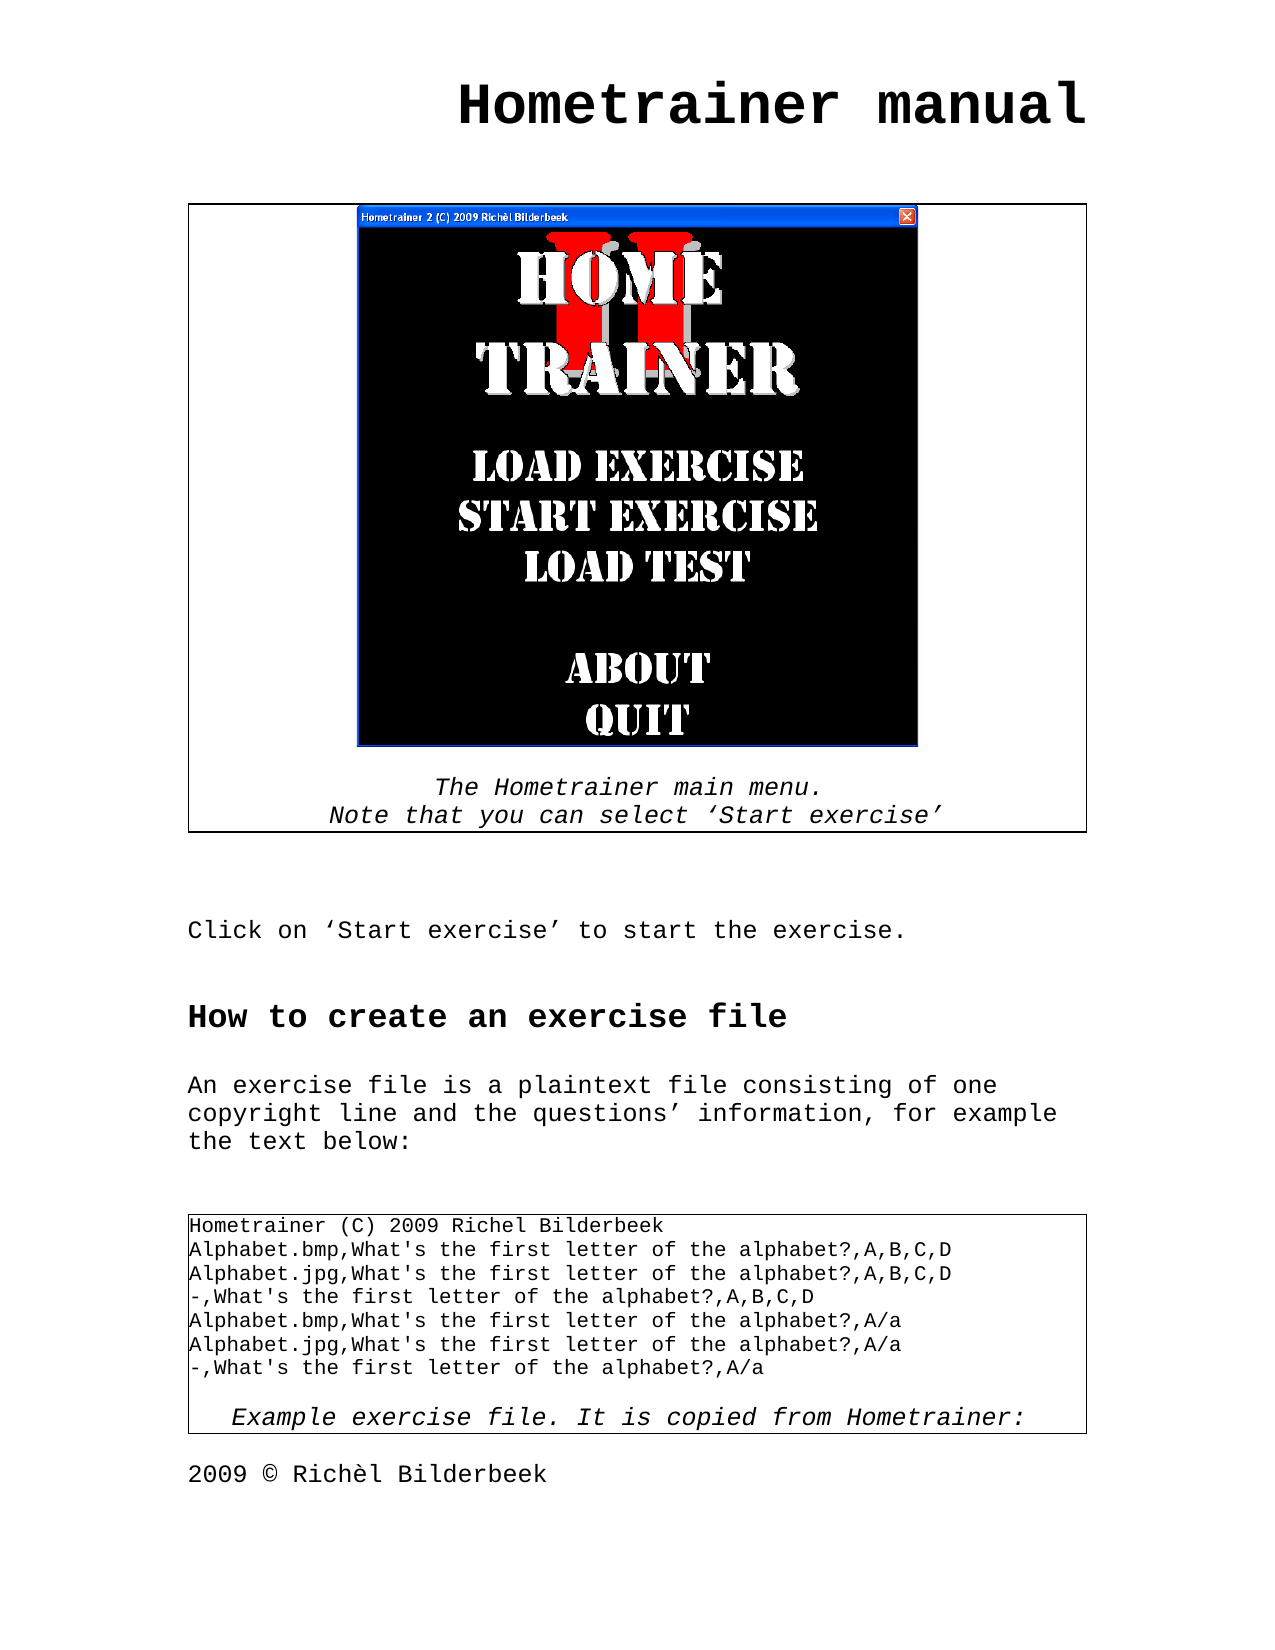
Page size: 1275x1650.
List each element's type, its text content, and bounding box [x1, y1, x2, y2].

table_header Hometrainer (C) 2009 Richel Bilderbeek Alphabet.bmp,What's the first letter of the alphabet?,A,B,C,D Alphabet.jpg,What's the first letter of the alphabet?,A,B,C,D -,What's the first letter of the alphabet?,A,B,C,D Alphabet.bmp,What's the first letter of the alphabet?,A/a Alphabet.jpg,What's the first letter of the alphabet?,A/a -,What's the first letter of the alphabet?,A/a Example exercise file. It is copied from Hometrainer: [189, 1215, 1086, 1433]
text Click on ‘Start exercise’ to start the exercise. [187, 918, 1087, 946]
subtitle How to create an exercise file [187, 999, 1087, 1037]
table_header The Hometrainer main menu. Note that you can select ‘Start exercise’ [189, 205, 1086, 831]
text An exercise file is a plaintext file consisting of one copyright line and the questions’ information, for example the text below: [187, 1072, 1087, 1157]
